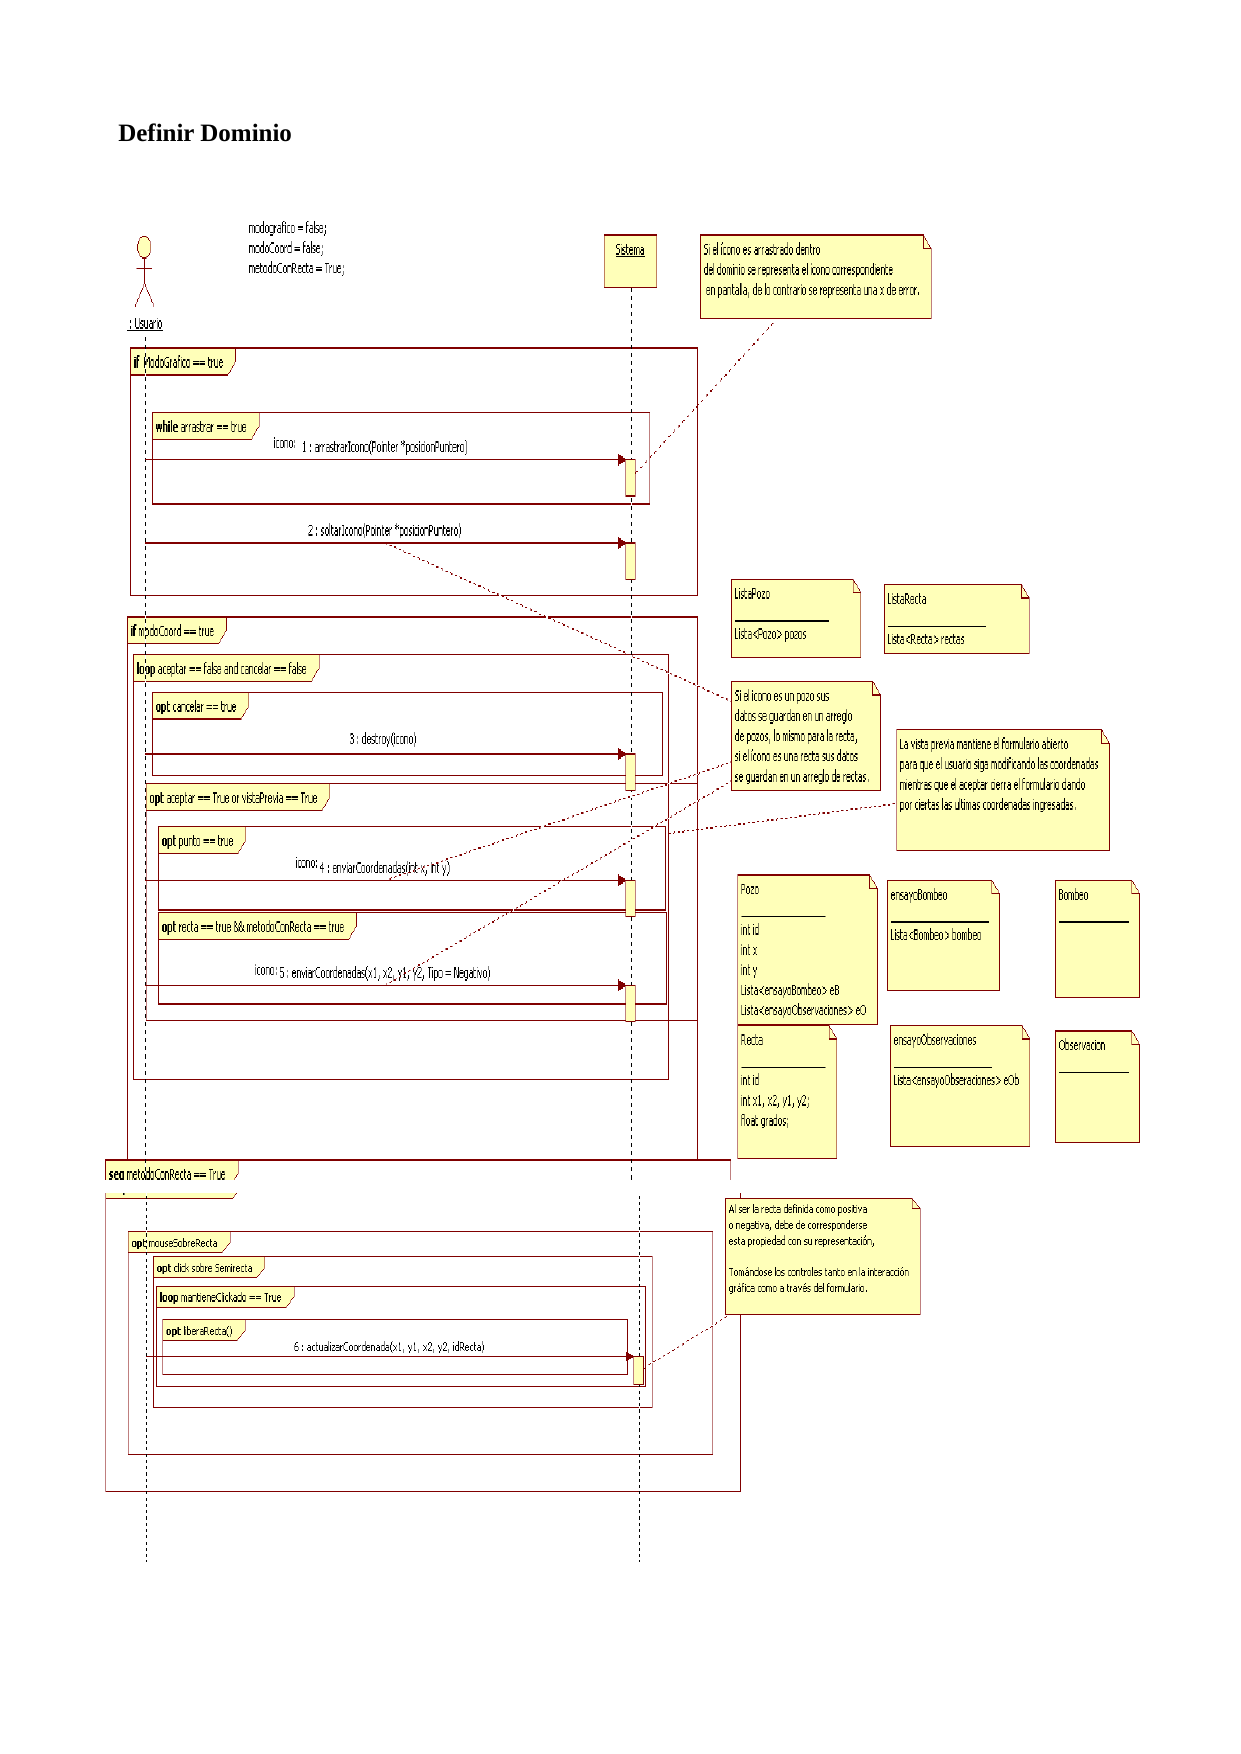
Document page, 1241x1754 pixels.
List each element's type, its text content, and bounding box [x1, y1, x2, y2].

text Definir Dominio [118, 118, 1122, 147]
picture [87, 1193, 1169, 1562]
picture [87, 204, 1153, 1180]
